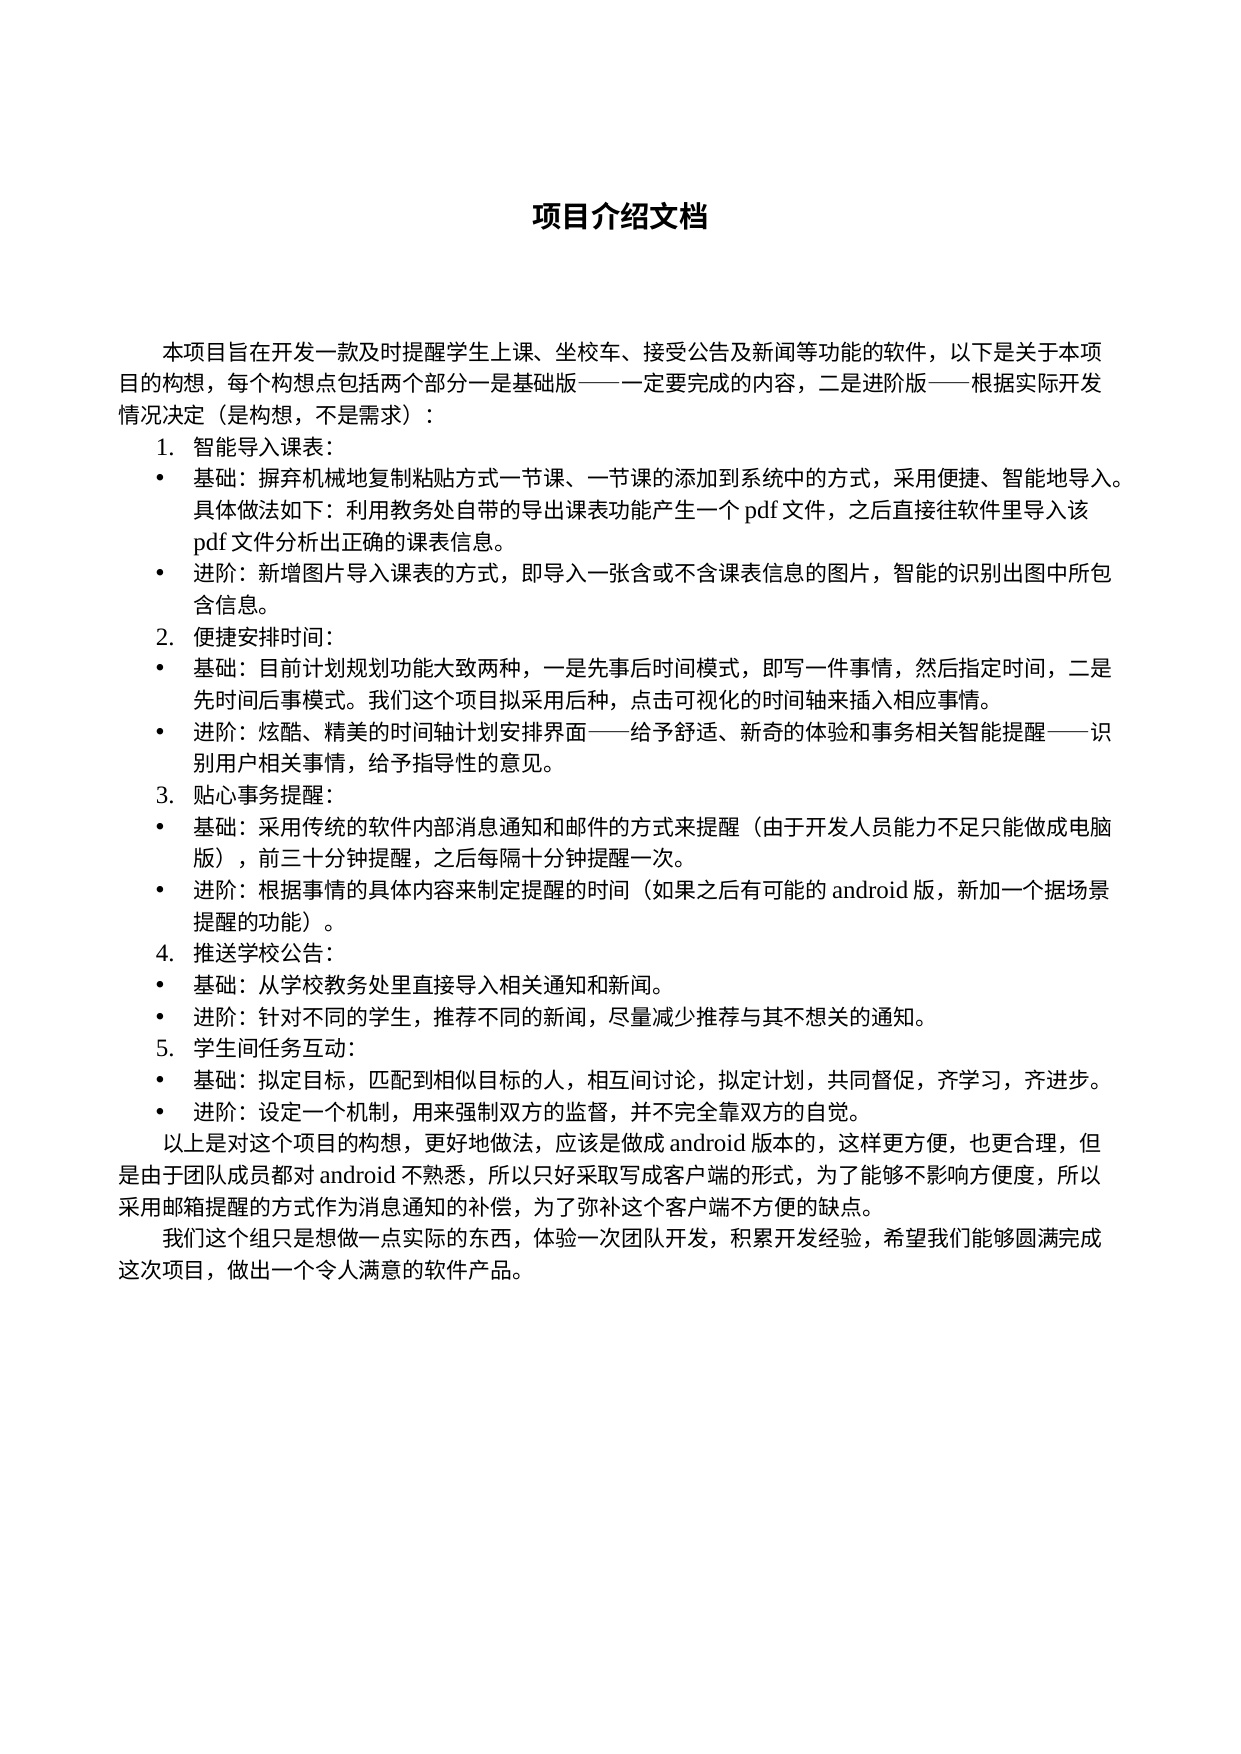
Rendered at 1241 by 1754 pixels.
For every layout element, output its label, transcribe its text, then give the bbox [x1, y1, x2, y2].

list 进阶：针对不同的学生，推荐不同的新闻，尽量减少推荐与其不想关的通知。 [156, 1000, 1122, 1031]
list 进阶：根据事情的具体内容来制定提醒的时间（如果之后有可能的android版，新加一个据场景提醒的功能）。 [156, 873, 1122, 936]
list 进阶：新增图片导入课表的方式，即导入一张含或不含课表信息的图片，智能的识别出图中所包含信息。 [156, 556, 1122, 620]
list 基础：拟定目标，匹配到相似目标的人，相互间讨论，拟定计划，共同督促，齐学习，齐进步。 [156, 1063, 1122, 1095]
text 本项目旨在开发一款及时提醒学生上课、坐校车、接受公告及新闻等功能的软件，以下是关于本项目的构想，每个构想点包括两个部分一是基础版——一定要完成的内容，二是进阶版——根据实际开发情况决定（是构想，不是需求）： [118, 335, 1122, 430]
subtitle 项目介绍文档 [118, 193, 1122, 236]
list 智能导入课表： [156, 430, 1122, 461]
list 基础：目前计划规划功能大致两种，一是先事后时间模式，即写一件事情，然后指定时间，二是先时间后事模式。我们这个项目拟采用后种，点击可视化的时间轴来插入相应事情。 [156, 651, 1122, 715]
list 进阶：设定一个机制，用来强制双方的监督，并不完全靠双方的自觉。 [156, 1095, 1122, 1126]
text 我们这个组只是想做一点实际的东西，体验一次团队开发，积累开发经验，希望我们能够圆满完成这次项目，做出一个令人满意的软件产品。 [118, 1221, 1122, 1285]
list 推送学校公告： [156, 936, 1122, 968]
list 基础：摒弃机械地复制粘贴方式一节课、一节课的添加到系统中的方式，采用便捷、智能地导入。具体做法如下：利用教务处自带的导出课表功能产生一个pdf文件，之后直接往软件里导入该pdf文件分析出正确的课表信息。 [156, 461, 1122, 556]
text 以上是对这个项目的构想，更好地做法，应该是做成android版本的，这样更方便，也更合理，但是由于团队成员都对android不熟悉，所以只好采取写成客户端的形式，为了能够不影响方便度，所以采用邮箱提醒的方式作为消息通知的补偿，为了弥补这个客户端不方便的缺点。 [118, 1126, 1122, 1221]
list 进阶：炫酷、精美的时间轴计划安排界面——给予舒适、新奇的体验和事务相关智能提醒——识别用户相关事情，给予指导性的意见。 [156, 715, 1122, 778]
list 基础：采用传统的软件内部消息通知和邮件的方式来提醒（由于开发人员能力不足只能做成电脑版），前三十分钟提醒，之后每隔十分钟提醒一次。 [156, 810, 1122, 873]
list 学生间任务互动： [156, 1031, 1122, 1063]
list 基础：从学校教务处里直接导入相关通知和新闻。 [156, 968, 1122, 1000]
list 贴心事务提醒： [156, 778, 1122, 810]
list 便捷安排时间： [156, 620, 1122, 651]
